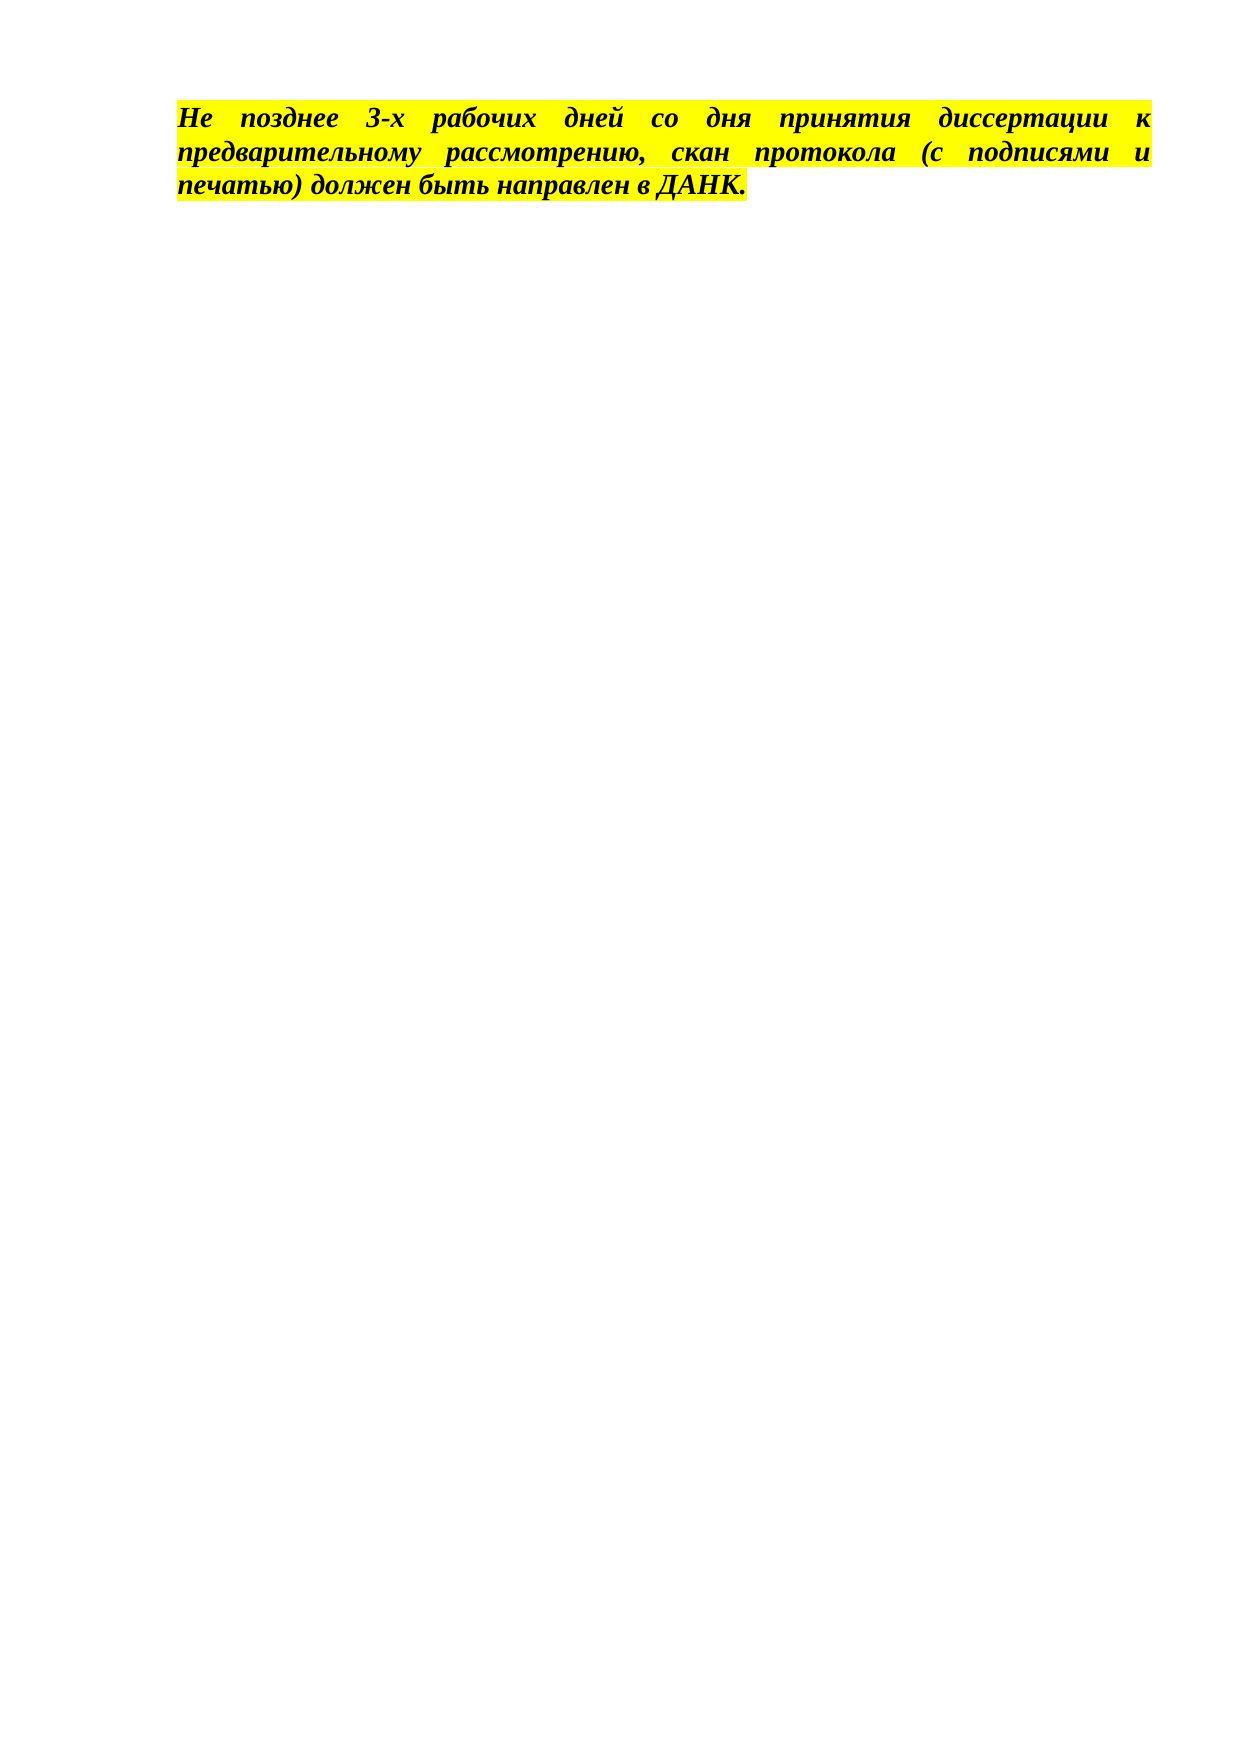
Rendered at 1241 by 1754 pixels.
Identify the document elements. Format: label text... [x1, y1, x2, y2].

text Не позднее 3-х рабочих дней со дня принятия диссертации к предварительному рассмотрению, скан протокола (с подписями и печатью) должен быть направлен в ДАНК. [177, 100, 1152, 201]
